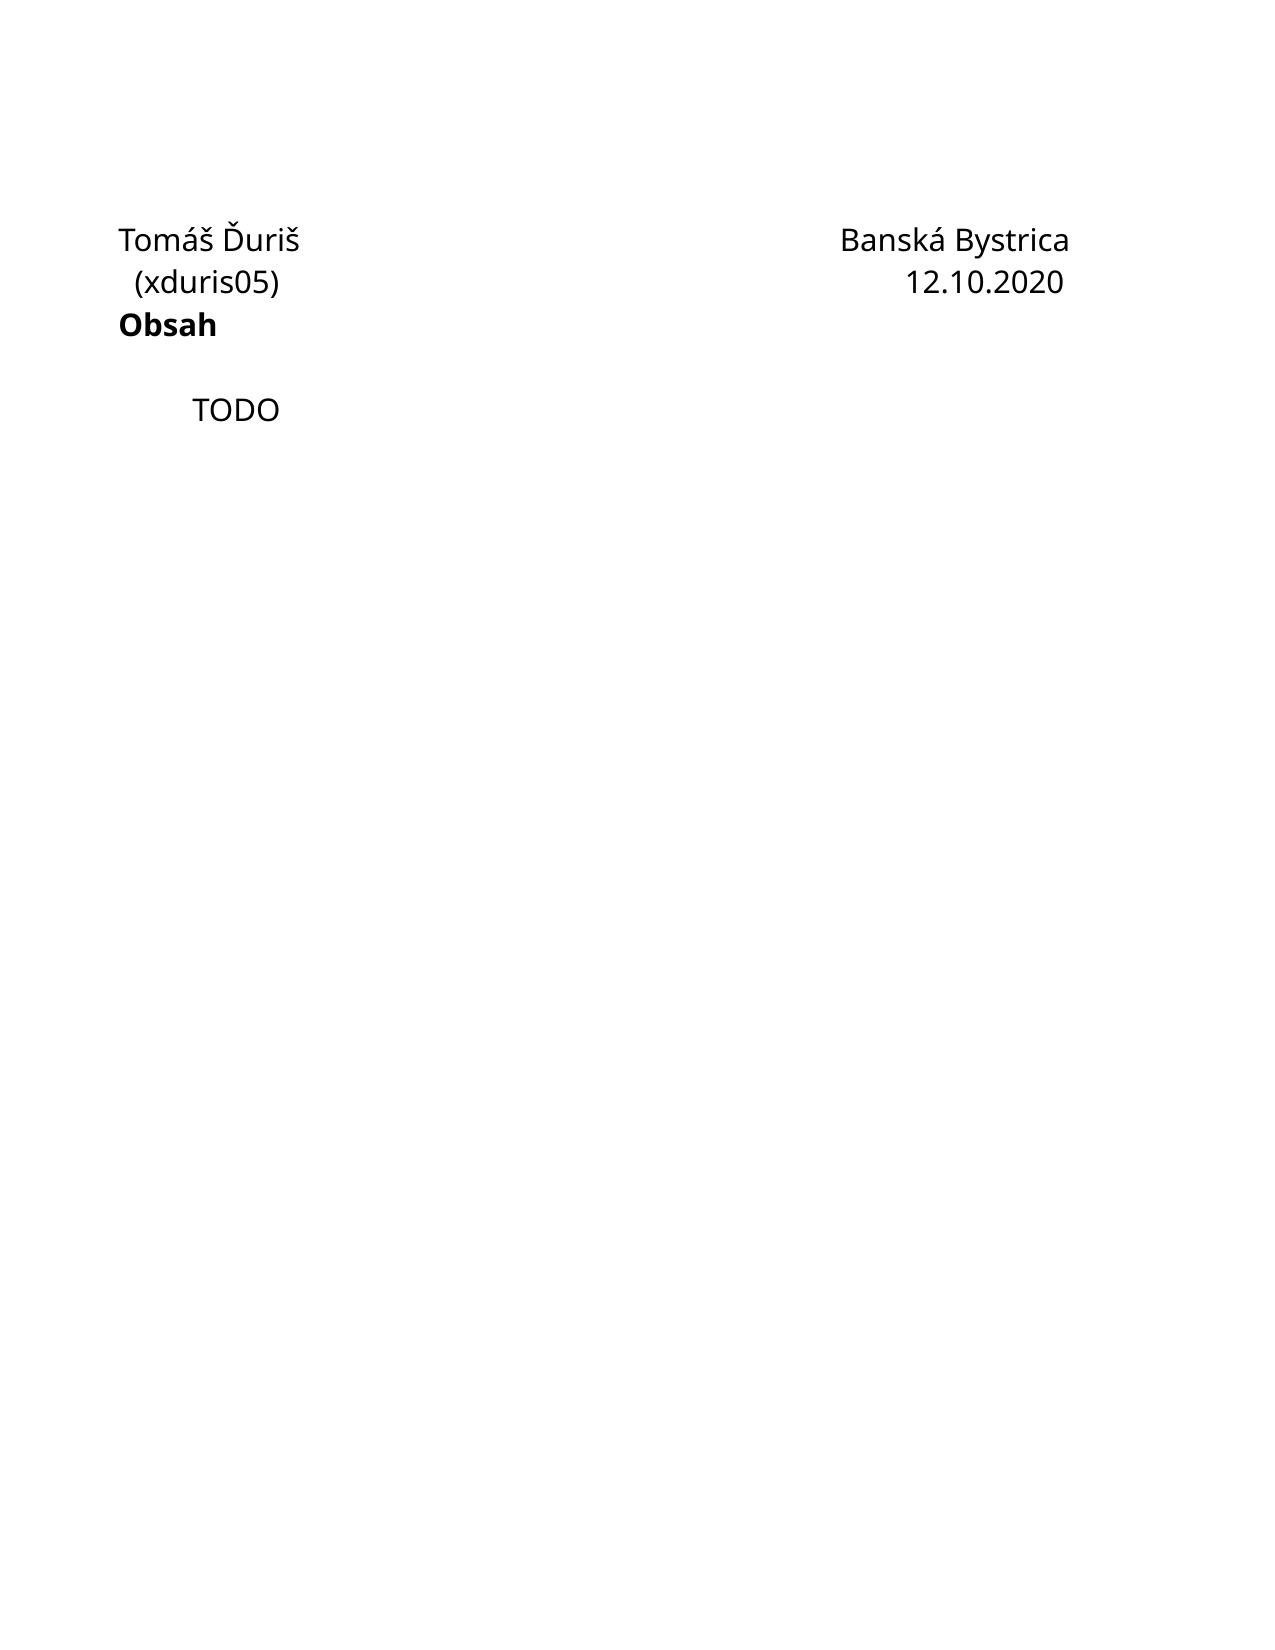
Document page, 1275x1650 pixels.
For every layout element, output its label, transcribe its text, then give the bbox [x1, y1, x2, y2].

text Obsah [118, 303, 1157, 345]
text (xduris05) 12.10.2020 [118, 260, 1157, 303]
text TODO [118, 388, 1157, 431]
text Tomáš Ďuriš Banská Bystrica [118, 217, 1157, 260]
